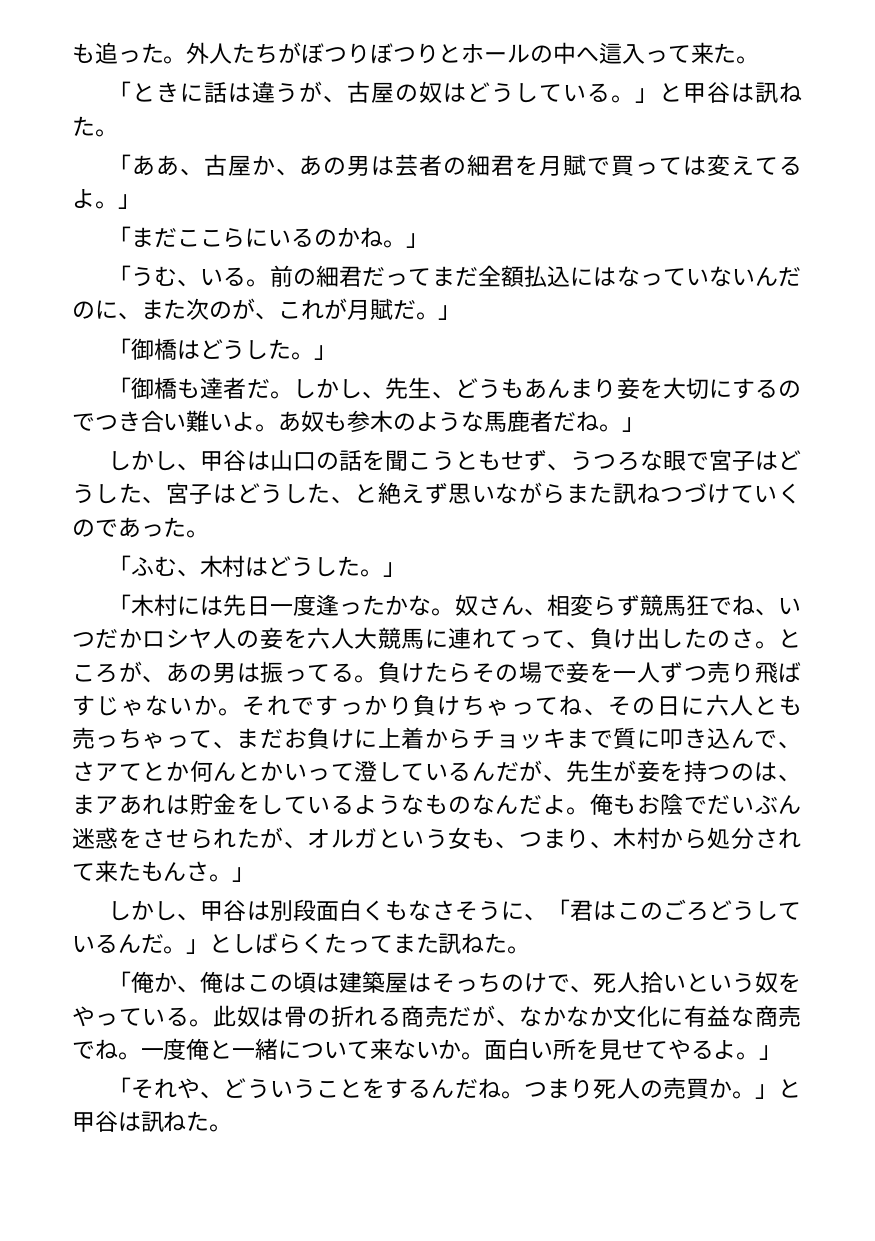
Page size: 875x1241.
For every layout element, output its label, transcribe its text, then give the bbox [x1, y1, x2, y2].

text しかし、甲谷は山口の話を聞こうともせず、うつろな眼で宮子はどうした、宮子はどうした、と絶えず思いながらまた訊ねつづけていくのであった。 [72, 443, 802, 543]
text 「俺か、俺はこの頃は建築屋はそっちのけで、死人拾いという奴をやっている。此奴は骨の折れる商売だが、なかなか文化に有益な商売でね。一度俺と一緒について来ないか。面白い所を見せてやるよ。」 [72, 965, 802, 1065]
text 「木村には先日一度逢ったかな。奴さん、相変らず競馬狂でね、いつだかロシヤ人の妾を六人大競馬に連れてって、負け出したのさ。ところが、あの男は振ってる。負けたらその場で妾を一人ずつ売り飛ばすじゃないか。それですっかり負けちゃってね、その日に六人とも売っちゃって、まだお負けに上着からチョッキまで質に叩き込んで、さアてとか何んとかいって澄しているんだが、先生が妾を持つのは、まアあれは貯金をしているようなものなんだよ。俺もお陰でだいぶん迷惑をさせられたが、オルガという女も、つまり、木村から処分されて来たもんさ。」 [72, 588, 802, 887]
text 「それや、どういうことをするんだね。つまり死人の売買か。」と甲谷は訊ねた。 [72, 1071, 802, 1137]
text 「うむ、いる。前の細君だってまだ全額払込にはなっていないんだのに、また次のが、これが月賦だ。」 [72, 259, 802, 326]
text 「御橋も達者だ。しかし、先生、どうもあんまり妾を大切にするのでつき合い難いよ。あ奴も参木のような馬鹿者だね。」 [72, 371, 802, 437]
text しかし、甲谷は別段面白くもなさそうに、「君はこのごろどうしているんだ。」としばらくたってまた訊ねた。 [72, 893, 802, 959]
text 「御橋はどうした。」 [72, 332, 802, 365]
text も追った。外人たちがぼつりぼつりとホールの中へ這入って来た。 [72, 36, 802, 69]
text 「ふむ、木村はどうした。」 [72, 549, 802, 582]
text 「ああ、古屋か、あの男は芸者の細君を月賦で買っては変えてるよ。」 [72, 148, 802, 214]
text 「まだここらにいるのかね。」 [72, 220, 802, 253]
text 「ときに話は違うが、古屋の奴はどうしている。」と甲谷は訊ねた。 [72, 75, 802, 142]
